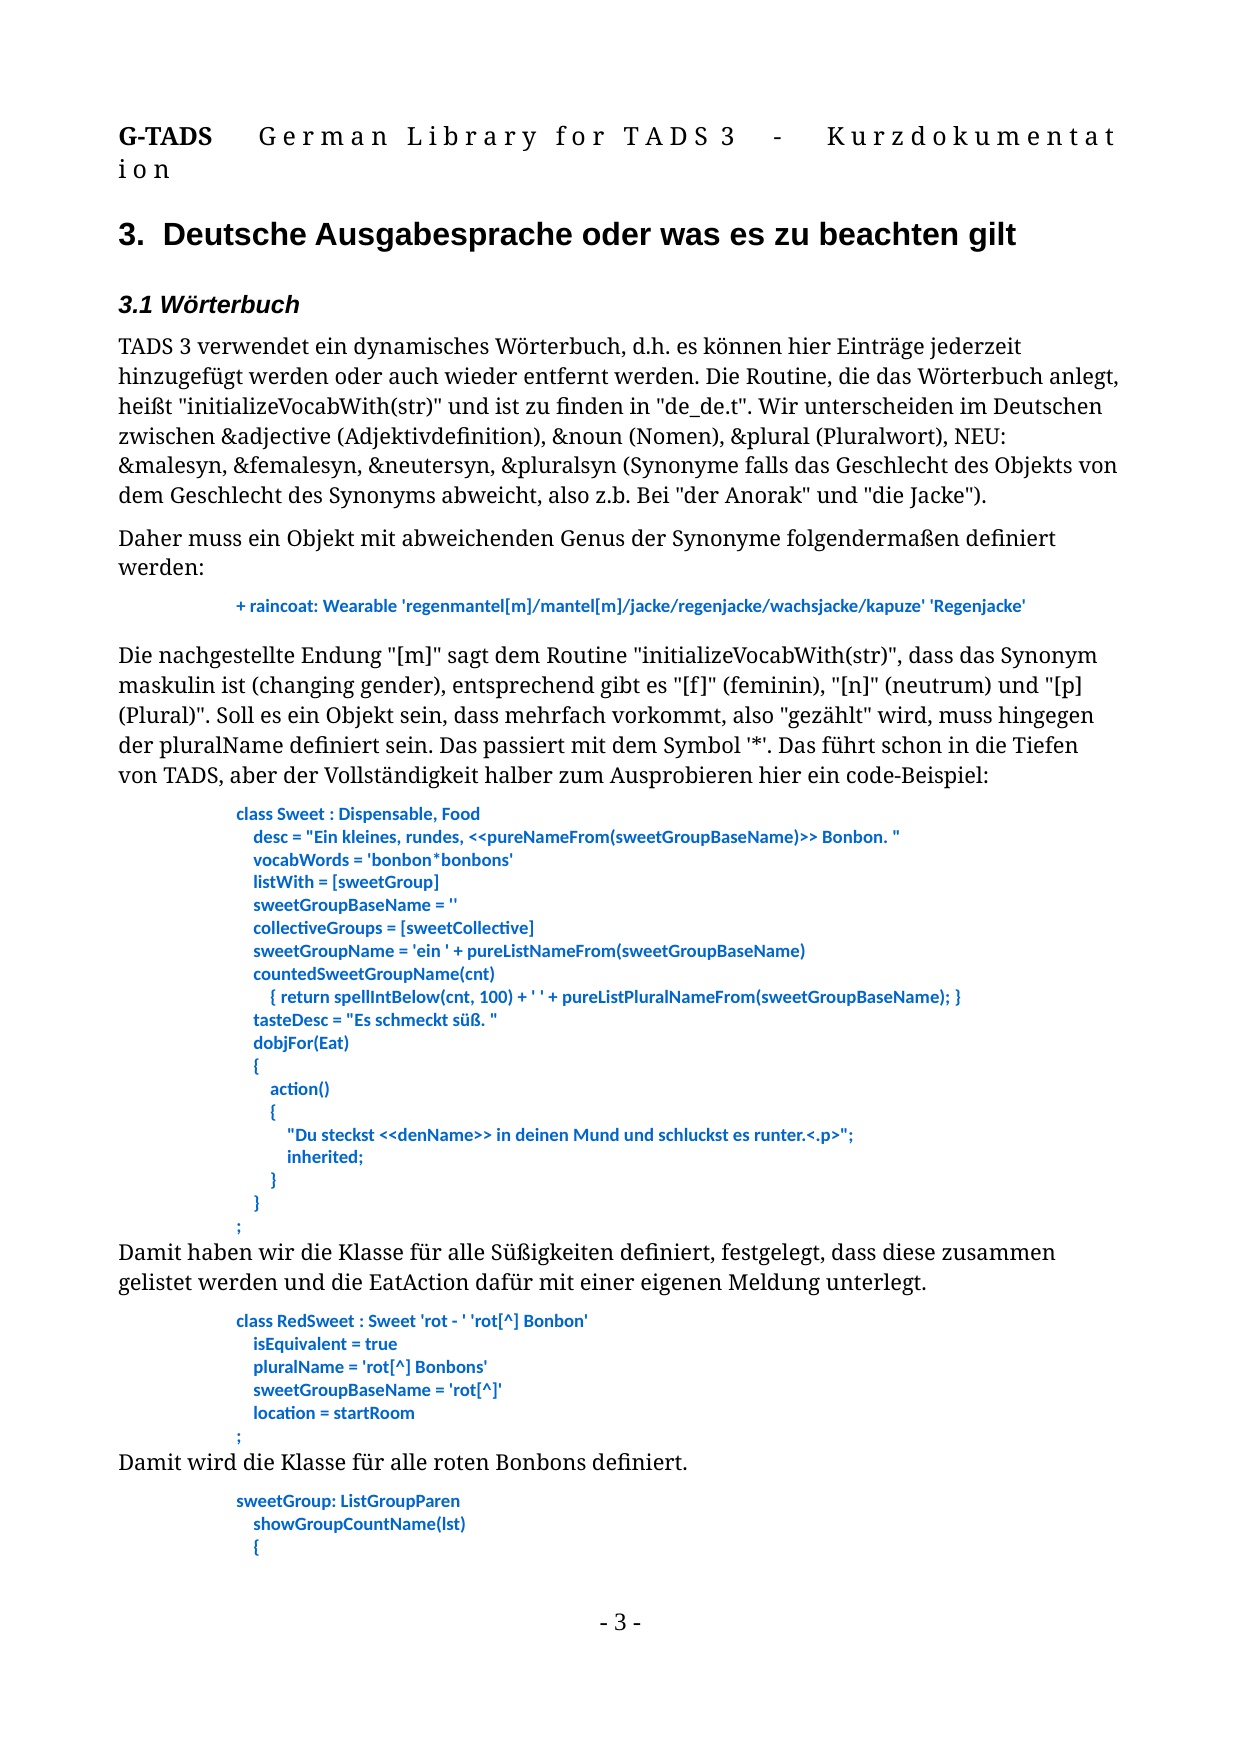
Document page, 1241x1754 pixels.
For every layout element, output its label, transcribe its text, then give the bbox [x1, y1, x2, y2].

text class RedSweet : Sweet 'rot - ' 'rot[^] Bonbon' [236, 1309, 1122, 1332]
text Daher muss ein Objekt mit abweichenden Genus der Synonyme folgendermaßen definiert werden: [118, 523, 1122, 582]
text tasteDesc = "Es schmeckt süß. " [236, 1008, 1122, 1031]
text ; [236, 1214, 1122, 1237]
text class Sweet : Dispensable, Food [236, 802, 1122, 825]
text inherited; [236, 1146, 1122, 1169]
subtitle 3. Deutsche Ausgabesprache oder was es zu beachten gilt [118, 216, 1122, 253]
text } [236, 1192, 1122, 1214]
text + raincoat: Wearable 'regenmantel[m]/mantel[m]/jacke/regenjacke/wachsjacke/kapuze' 'Regenjacke' [236, 595, 1122, 641]
text TADS 3 verwendet ein dynamisches Wörterbuch, d.h. es können hier Einträge jederzeit hinzugefügt werden oder auch wieder entfernt werden. Die Routine, die das Wörterbuch anlegt, heißt "initializeVocabWith(str)" und ist zu finden in "de_de.t". Wir unterscheiden im Deutschen zwischen &adjective (Adjektivdefinition), &noun (Nomen), &plural (Pluralwort), NEU: &malesyn, &femalesyn, &neutersyn, &pluralsyn (Synonyme falls das Geschlecht des Objekts von dem Geschlecht des Synonyms abweicht, also z.b. Bei "der Anorak" und "die Jacke"). [118, 331, 1122, 510]
text action() [236, 1077, 1122, 1100]
text showGroupCountName(lst) [236, 1512, 1122, 1535]
text ; [236, 1424, 1122, 1447]
text pluralName = 'rot[^] Bonbons' [236, 1355, 1122, 1378]
text Damit wird die Klasse für alle roten Bonbons definiert. [118, 1447, 1122, 1477]
text dobjFor(Eat) [236, 1031, 1122, 1054]
text { [236, 1054, 1122, 1077]
text countedSweetGroupName(cnt) [236, 962, 1122, 985]
text isEquivalent = true [236, 1332, 1122, 1355]
text sweetGroupName = 'ein ' + pureListNameFrom(sweetGroupBaseName) [236, 939, 1122, 962]
text location = startRoom [236, 1401, 1122, 1424]
text { return spellIntBelow(cnt, 100) + ' ' + pureListPluralNameFrom(sweetGroupBaseName); } [236, 985, 1122, 1008]
text listWith = [sweetGroup] [236, 871, 1122, 894]
text sweetGroupBaseName = '' [236, 894, 1122, 917]
text Die nachgestellte Endung "[m]" sagt dem Routine "initializeVocabWith(str)", dass das Synonym maskulin ist (changing gender), entsprechend gibt es "[f]" (feminin), "[n]" (neutrum) und "[p] (Plural)". Soll es ein Objekt sein, dass mehrfach vorkommt, also "gezählt" wird, muss hingegen der pluralName definiert sein. Das passiert mit dem Symbol '*'. Das führt schon in die Tiefen von TADS, aber der Vollständigkeit halber zum Ausprobieren hier ein code-Beispiel: [118, 641, 1122, 789]
subtitle 3.1 Wörterbuch [118, 290, 1122, 319]
text sweetGroupBaseName = 'rot[^]' [236, 1378, 1122, 1401]
text } [236, 1169, 1122, 1192]
text { [236, 1100, 1122, 1123]
text desc = "Ein kleines, rundes, <<pureNameFrom(sweetGroupBaseName)>> Bonbon. " [236, 825, 1122, 848]
text Damit haben wir die Klasse für alle Süßigkeiten definiert, festgelegt, dass diese zusammen gelistet werden und die EatAction dafür mit einer eigenen Meldung unterlegt. [118, 1237, 1122, 1297]
text "Du steckst <<denName>> in deinen Mund und schluckst es runter.<.p>"; [236, 1123, 1122, 1146]
text sweetGroup: ListGroupParen [236, 1489, 1122, 1512]
text vocabWords = 'bonbon*bonbons' [236, 848, 1122, 871]
text collectiveGroups = [sweetCollective] [236, 917, 1122, 939]
text { [236, 1535, 1122, 1558]
